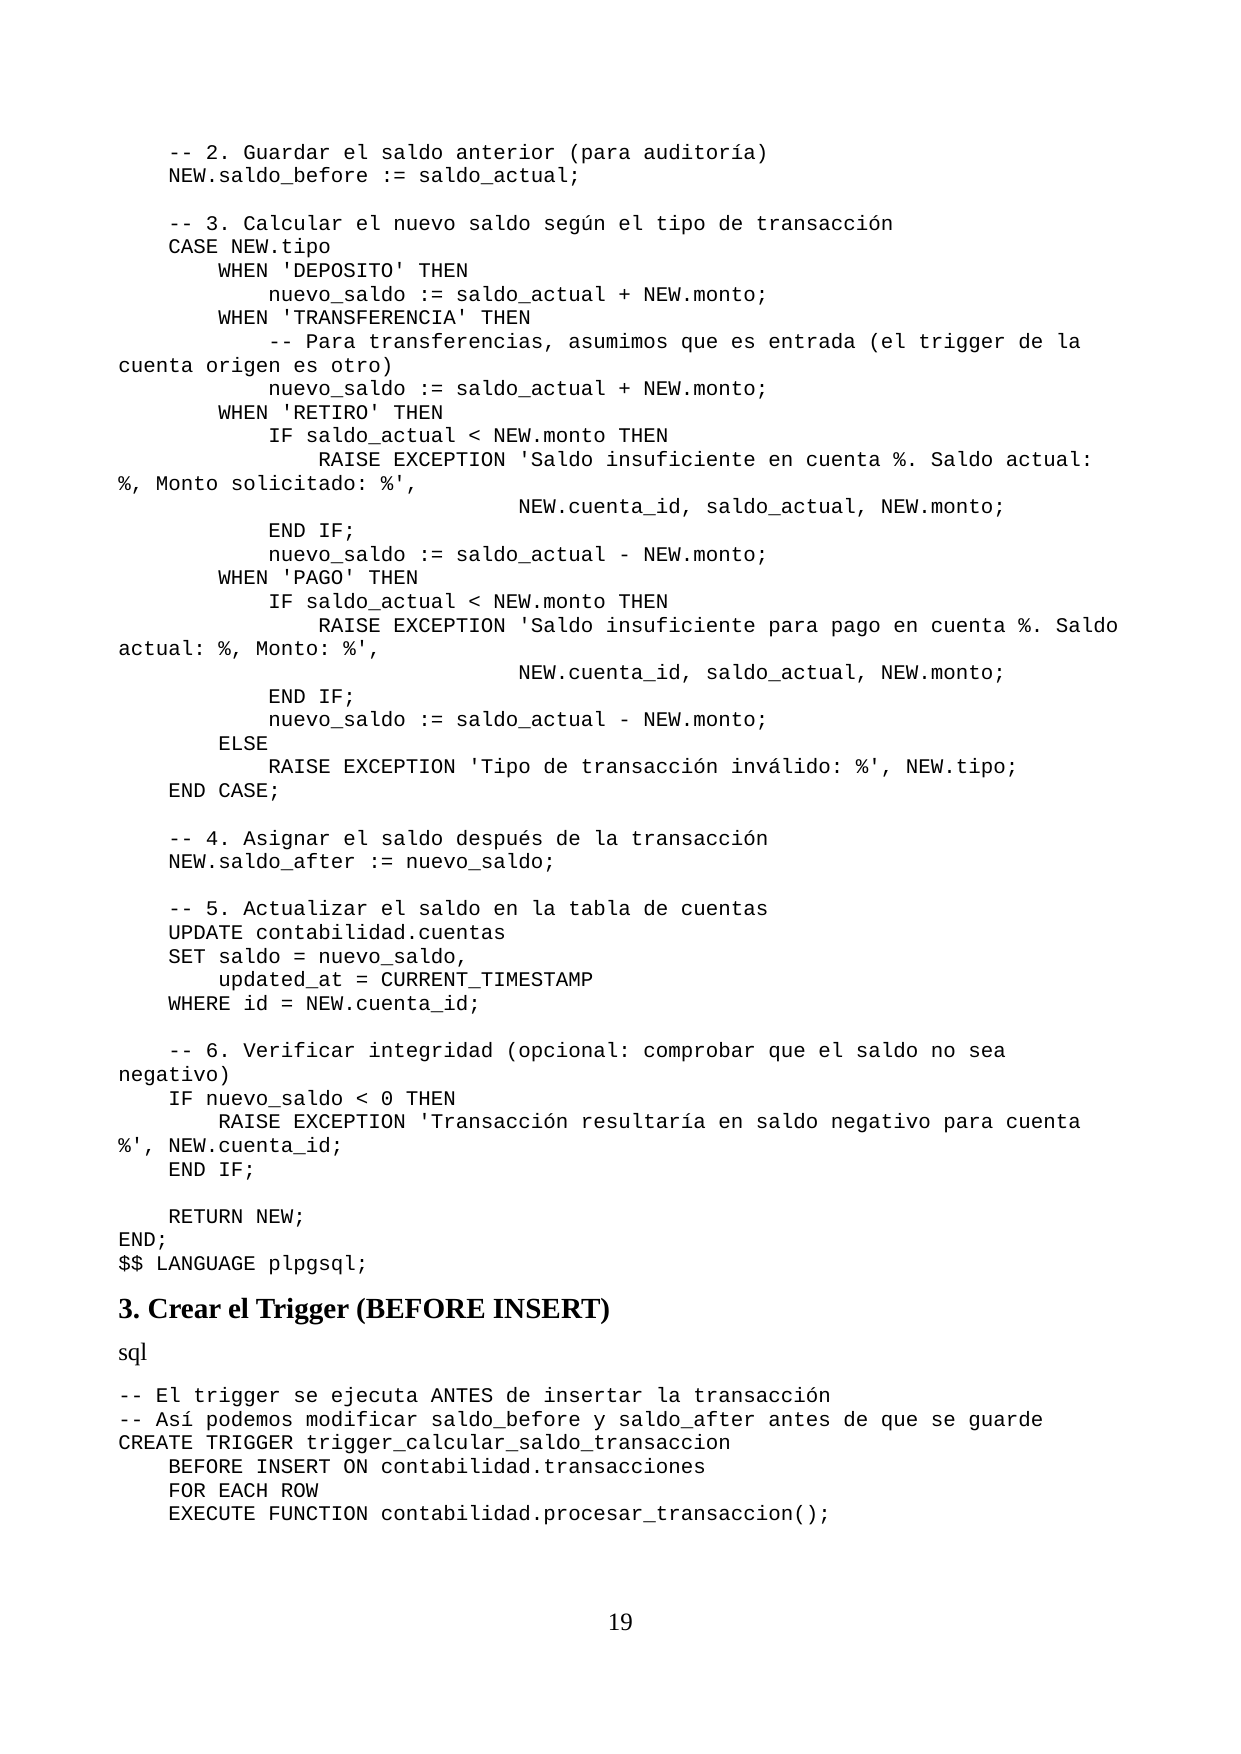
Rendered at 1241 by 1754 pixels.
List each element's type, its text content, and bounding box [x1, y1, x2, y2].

text END IF; [118, 1158, 1122, 1182]
text RETURN NEW; [118, 1206, 1122, 1229]
text WHEN 'RETIRO' THEN [118, 402, 1122, 426]
subtitle 3. Crear el Trigger (BEFORE INSERT) [118, 1291, 1122, 1325]
text NEW.saldo_before := saldo_actual; [118, 165, 1122, 189]
text RAISE EXCEPTION 'Transacción resultaría en saldo negativo para cuenta %', NEW.cuenta_id; [118, 1111, 1122, 1158]
text ELSE [118, 733, 1122, 757]
text -- 6. Verificar integridad (opcional: comprobar que el saldo no sea negativo) [118, 1040, 1122, 1088]
text EXECUTE FUNCTION contabilidad.procesar_transaccion(); [118, 1503, 1122, 1527]
text -- 3. Calcular el nuevo saldo según el tipo de transacción [118, 213, 1122, 236]
text CREATE TRIGGER trigger_calcular_saldo_transaccion [118, 1432, 1122, 1456]
text -- El trigger se ejecuta ANTES de insertar la transacción [118, 1385, 1122, 1409]
text NEW.saldo_after := nuevo_saldo; [118, 851, 1122, 875]
text END IF; [118, 686, 1122, 709]
text UPDATE contabilidad.cuentas [118, 922, 1122, 946]
text updated_at = CURRENT_TIMESTAMP [118, 969, 1122, 993]
text RAISE EXCEPTION 'Saldo insuficiente en cuenta %. Saldo actual: %, Monto solicitado: %', [118, 449, 1122, 496]
text nuevo_saldo := saldo_actual + NEW.monto; [118, 284, 1122, 307]
text NEW.cuenta_id, saldo_actual, NEW.monto; [118, 662, 1122, 686]
text -- Así podemos modificar saldo_before y saldo_after antes de que se guarde [118, 1409, 1122, 1432]
text sql [118, 1337, 1122, 1366]
text WHEN 'DEPOSITO' THEN [118, 260, 1122, 284]
text FOR EACH ROW [118, 1479, 1122, 1503]
text BEFORE INSERT ON contabilidad.transacciones [118, 1456, 1122, 1479]
text -- 5. Actualizar el saldo en la tabla de cuentas [118, 898, 1122, 922]
text -- Para transferencias, asumimos que es entrada (el trigger de la cuenta origen es otro) [118, 331, 1122, 378]
text WHEN 'TRANSFERENCIA' THEN [118, 307, 1122, 331]
text nuevo_saldo := saldo_actual - NEW.monto; [118, 544, 1122, 567]
text WHERE id = NEW.cuenta_id; [118, 993, 1122, 1017]
text IF saldo_actual < NEW.monto THEN [118, 591, 1122, 615]
text -- 2. Guardar el saldo anterior (para auditoría) [118, 142, 1122, 165]
text END IF; [118, 520, 1122, 544]
text -- 4. Asignar el saldo después de la transacción [118, 827, 1122, 851]
text END CASE; [118, 780, 1122, 804]
text IF nuevo_saldo < 0 THEN [118, 1088, 1122, 1111]
text IF saldo_actual < NEW.monto THEN [118, 426, 1122, 449]
text NEW.cuenta_id, saldo_actual, NEW.monto; [118, 496, 1122, 520]
text CASE NEW.tipo [118, 236, 1122, 260]
text nuevo_saldo := saldo_actual - NEW.monto; [118, 709, 1122, 733]
text nuevo_saldo := saldo_actual + NEW.monto; [118, 378, 1122, 402]
text RAISE EXCEPTION 'Saldo insuficiente para pago en cuenta %. Saldo actual: %, Monto: %', [118, 615, 1122, 662]
text RAISE EXCEPTION 'Tipo de transacción inválido: %', NEW.tipo; [118, 757, 1122, 780]
text $$ LANGUAGE plpgsql; [118, 1253, 1122, 1277]
text END; [118, 1229, 1122, 1253]
text SET saldo = nuevo_saldo, [118, 946, 1122, 969]
text WHEN 'PAGO' THEN [118, 567, 1122, 591]
